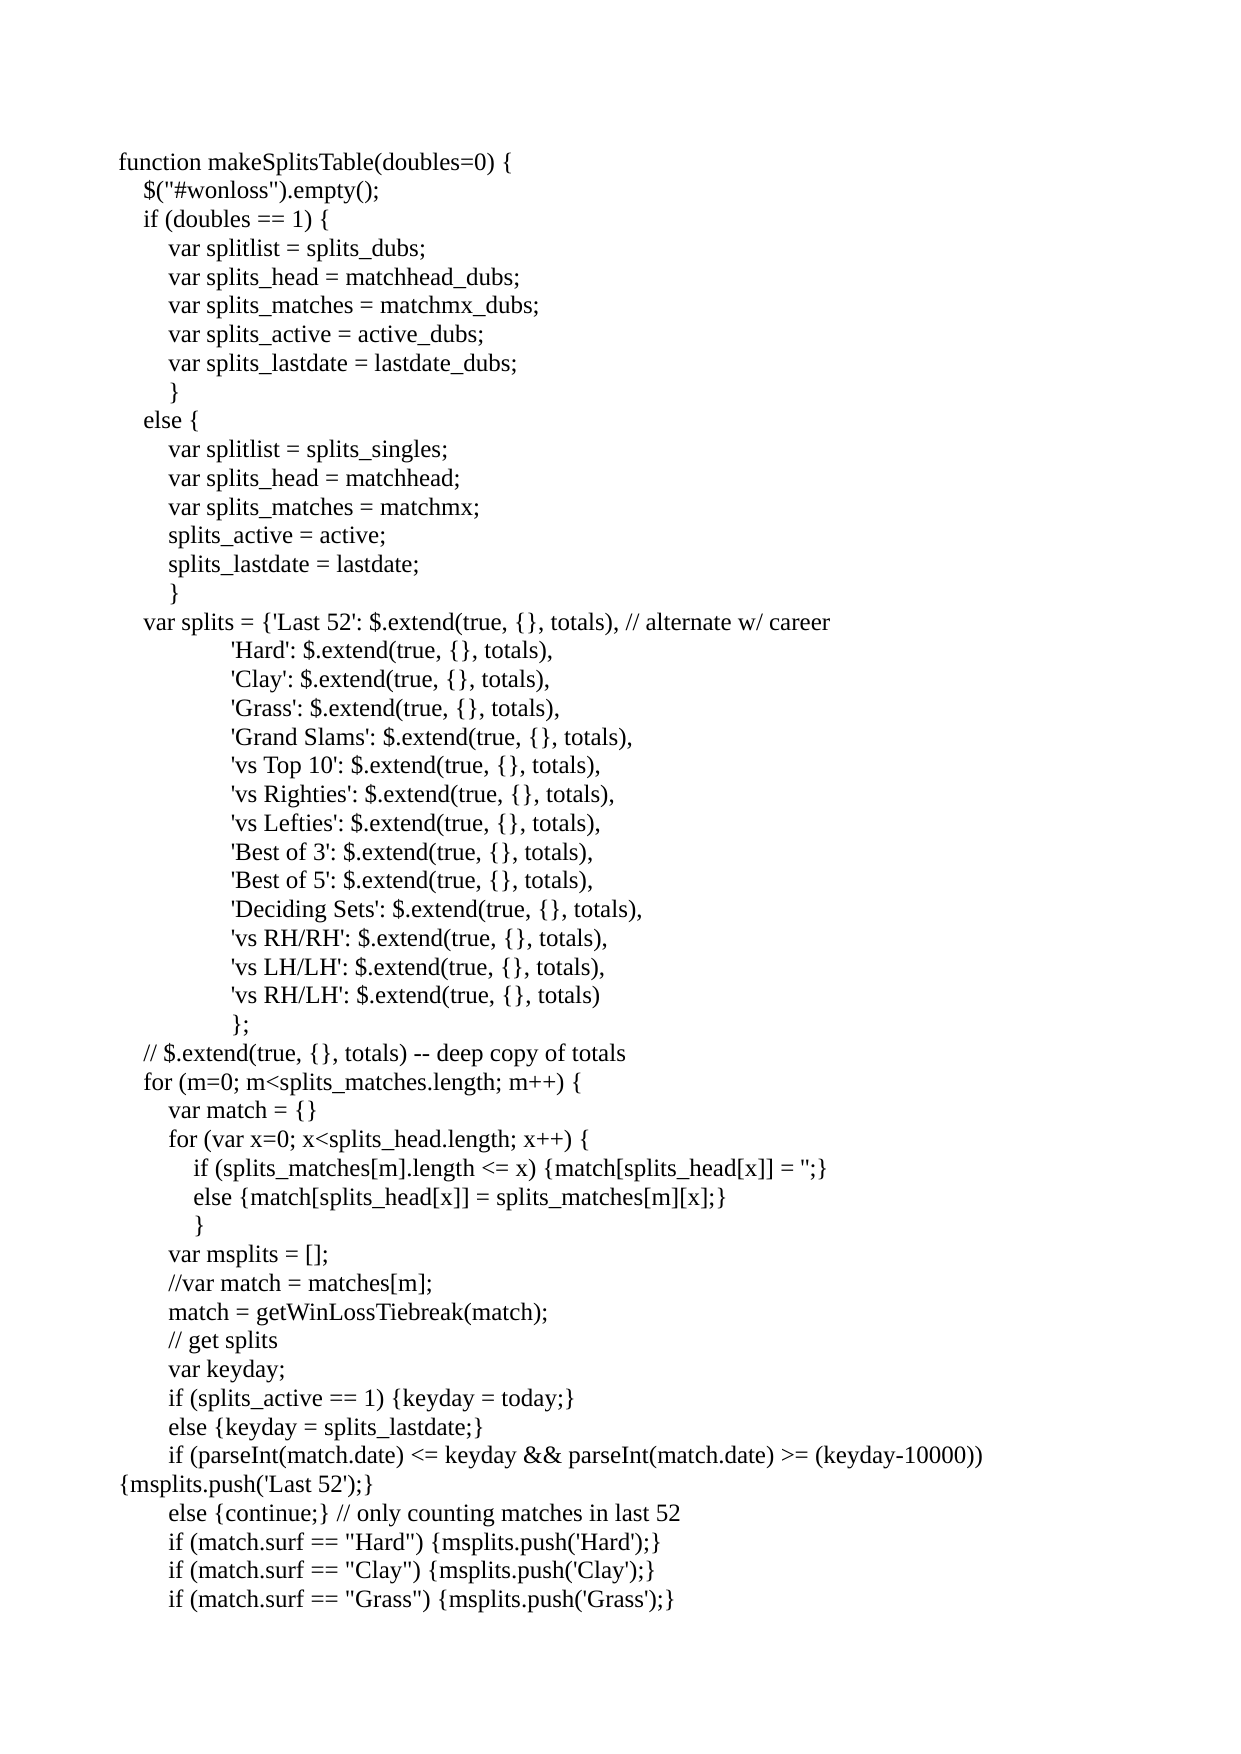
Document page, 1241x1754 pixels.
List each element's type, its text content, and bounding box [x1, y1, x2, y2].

text if (splits_active == 1) {keyday = today;} [118, 1383, 1122, 1412]
text function makeSplitsTable(doubles=0) { [118, 147, 1122, 176]
text 'vs Top 10': $.extend(true, {}, totals), [118, 751, 1122, 779]
text else {keyday = splits_lastdate;} [118, 1412, 1122, 1441]
text if (match.surf == "Clay") {msplits.push('Clay');} [118, 1556, 1122, 1584]
text var splits = {'Last 52': $.extend(true, {}, totals), // alternate w/ career [118, 607, 1122, 636]
text 'Best of 5': $.extend(true, {}, totals), [118, 866, 1122, 894]
text if (splits_matches[m].length <= x) {match[splits_head[x]] = '';} [118, 1153, 1122, 1182]
text var splitlist = splits_singles; [118, 434, 1122, 463]
text // $.extend(true, {}, totals) -- deep copy of totals [118, 1038, 1122, 1067]
text if (match.surf == "Grass") {msplits.push('Grass');} [118, 1584, 1122, 1613]
text var splits_matches = matchmx; [118, 492, 1122, 521]
text else {match[splits_head[x]] = splits_matches[m][x];} [118, 1182, 1122, 1211]
text var match = {} [118, 1096, 1122, 1124]
text match = getWinLossTiebreak(match); [118, 1297, 1122, 1326]
text 'vs LH/LH': $.extend(true, {}, totals), [118, 952, 1122, 981]
text var splits_matches = matchmx_dubs; [118, 291, 1122, 319]
text for (m=0; m<splits_matches.length; m++) { [118, 1067, 1122, 1096]
text if (doubles == 1) { [118, 204, 1122, 233]
text var splits_active = active_dubs; [118, 319, 1122, 348]
text var msplits = []; [118, 1239, 1122, 1268]
text 'Grand Slams': $.extend(true, {}, totals), [118, 722, 1122, 751]
text 'Best of 3': $.extend(true, {}, totals), [118, 837, 1122, 866]
text 'vs Lefties': $.extend(true, {}, totals), [118, 808, 1122, 837]
text } [118, 1211, 1122, 1239]
text var splitlist = splits_dubs; [118, 233, 1122, 262]
text 'Deciding Sets': $.extend(true, {}, totals), [118, 894, 1122, 923]
text else {continue;} // only counting matches in last 52 [118, 1498, 1122, 1527]
text if (match.surf == "Hard") {msplits.push('Hard');} [118, 1527, 1122, 1556]
text if (parseInt(match.date) <= keyday && parseInt(match.date) >= (keyday-10000)) {msplits.push('Last 52');} [118, 1441, 1122, 1498]
text else { [118, 406, 1122, 434]
text } [118, 377, 1122, 406]
text }; [118, 1009, 1122, 1038]
text var splits_head = matchhead_dubs; [118, 262, 1122, 291]
text 'vs Righties': $.extend(true, {}, totals), [118, 779, 1122, 808]
text splits_active = active; [118, 521, 1122, 549]
text var splits_head = matchhead; [118, 463, 1122, 492]
text 'vs RH/LH': $.extend(true, {}, totals) [118, 981, 1122, 1009]
text // get splits [118, 1326, 1122, 1354]
text 'Grass': $.extend(true, {}, totals), [118, 693, 1122, 722]
text var keyday; [118, 1354, 1122, 1383]
text 'Clay': $.extend(true, {}, totals), [118, 664, 1122, 693]
text //var match = matches[m]; [118, 1268, 1122, 1297]
text splits_lastdate = lastdate; [118, 549, 1122, 578]
text $("#wonloss").empty(); [118, 176, 1122, 204]
text for (var x=0; x<splits_head.length; x++) { [118, 1124, 1122, 1153]
text var splits_lastdate = lastdate_dubs; [118, 348, 1122, 377]
text 'Hard': $.extend(true, {}, totals), [118, 636, 1122, 664]
text 'vs RH/RH': $.extend(true, {}, totals), [118, 923, 1122, 952]
text } [118, 578, 1122, 607]
